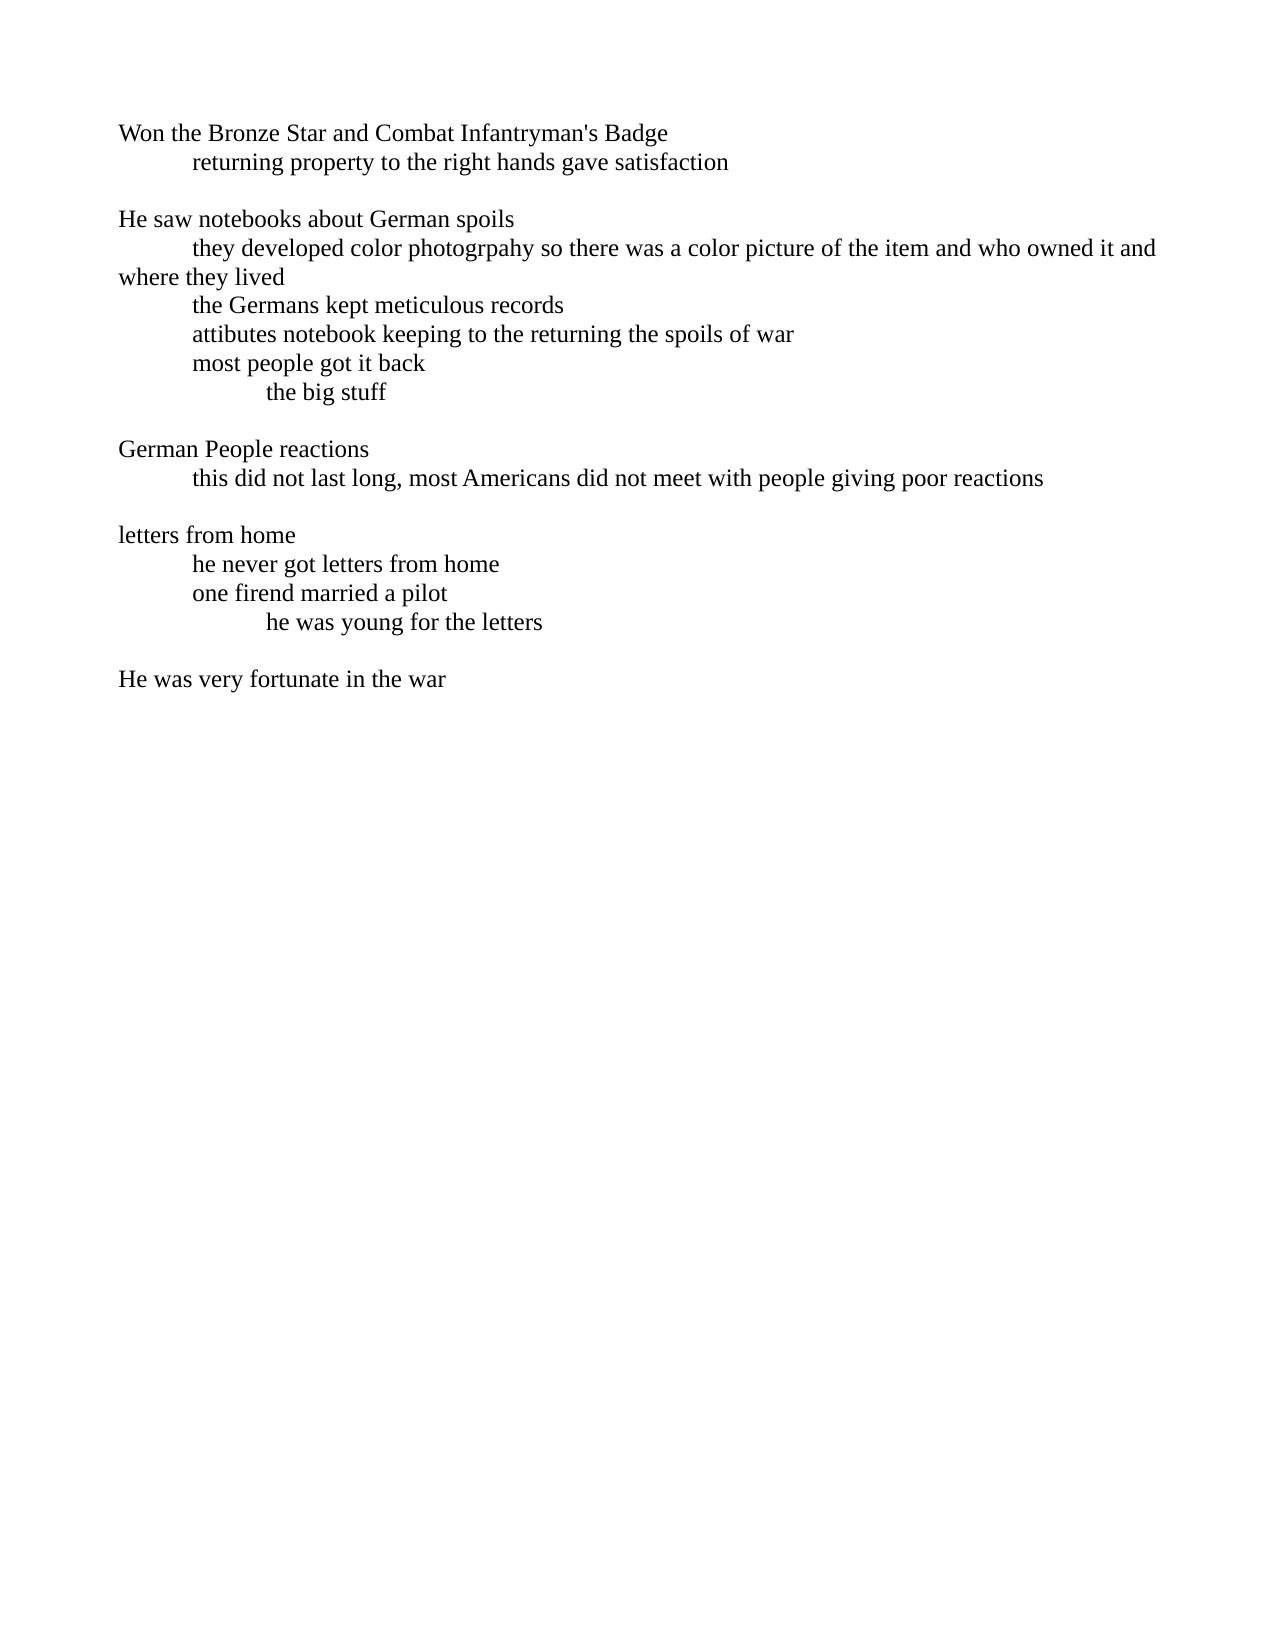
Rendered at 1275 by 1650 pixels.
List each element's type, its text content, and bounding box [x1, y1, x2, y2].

text letters from home [118, 521, 1157, 549]
text German People reactions [118, 434, 1157, 463]
text he was young for the letters [118, 607, 1157, 636]
text he never got letters from home [118, 549, 1157, 578]
text the Germans kept meticulous records [118, 291, 1157, 319]
text Won the Bronze Star and Combat Infantryman's Badge [118, 118, 1157, 147]
text the big stuff [118, 377, 1157, 406]
text He was very fortunate in the war [118, 664, 1157, 693]
text one firend married a pilot [118, 578, 1157, 607]
text He saw notebooks about German spoils [118, 204, 1157, 233]
text most people got it back [118, 348, 1157, 377]
text attibutes notebook keeping to the returning the spoils of war [118, 319, 1157, 348]
text returning property to the right hands gave satisfaction [118, 147, 1157, 176]
text this did not last long, most Americans did not meet with people giving poor reactions [118, 463, 1157, 492]
text they developed color photogrpahy so there was a color picture of the item and who owned it and where they lived [118, 233, 1157, 291]
